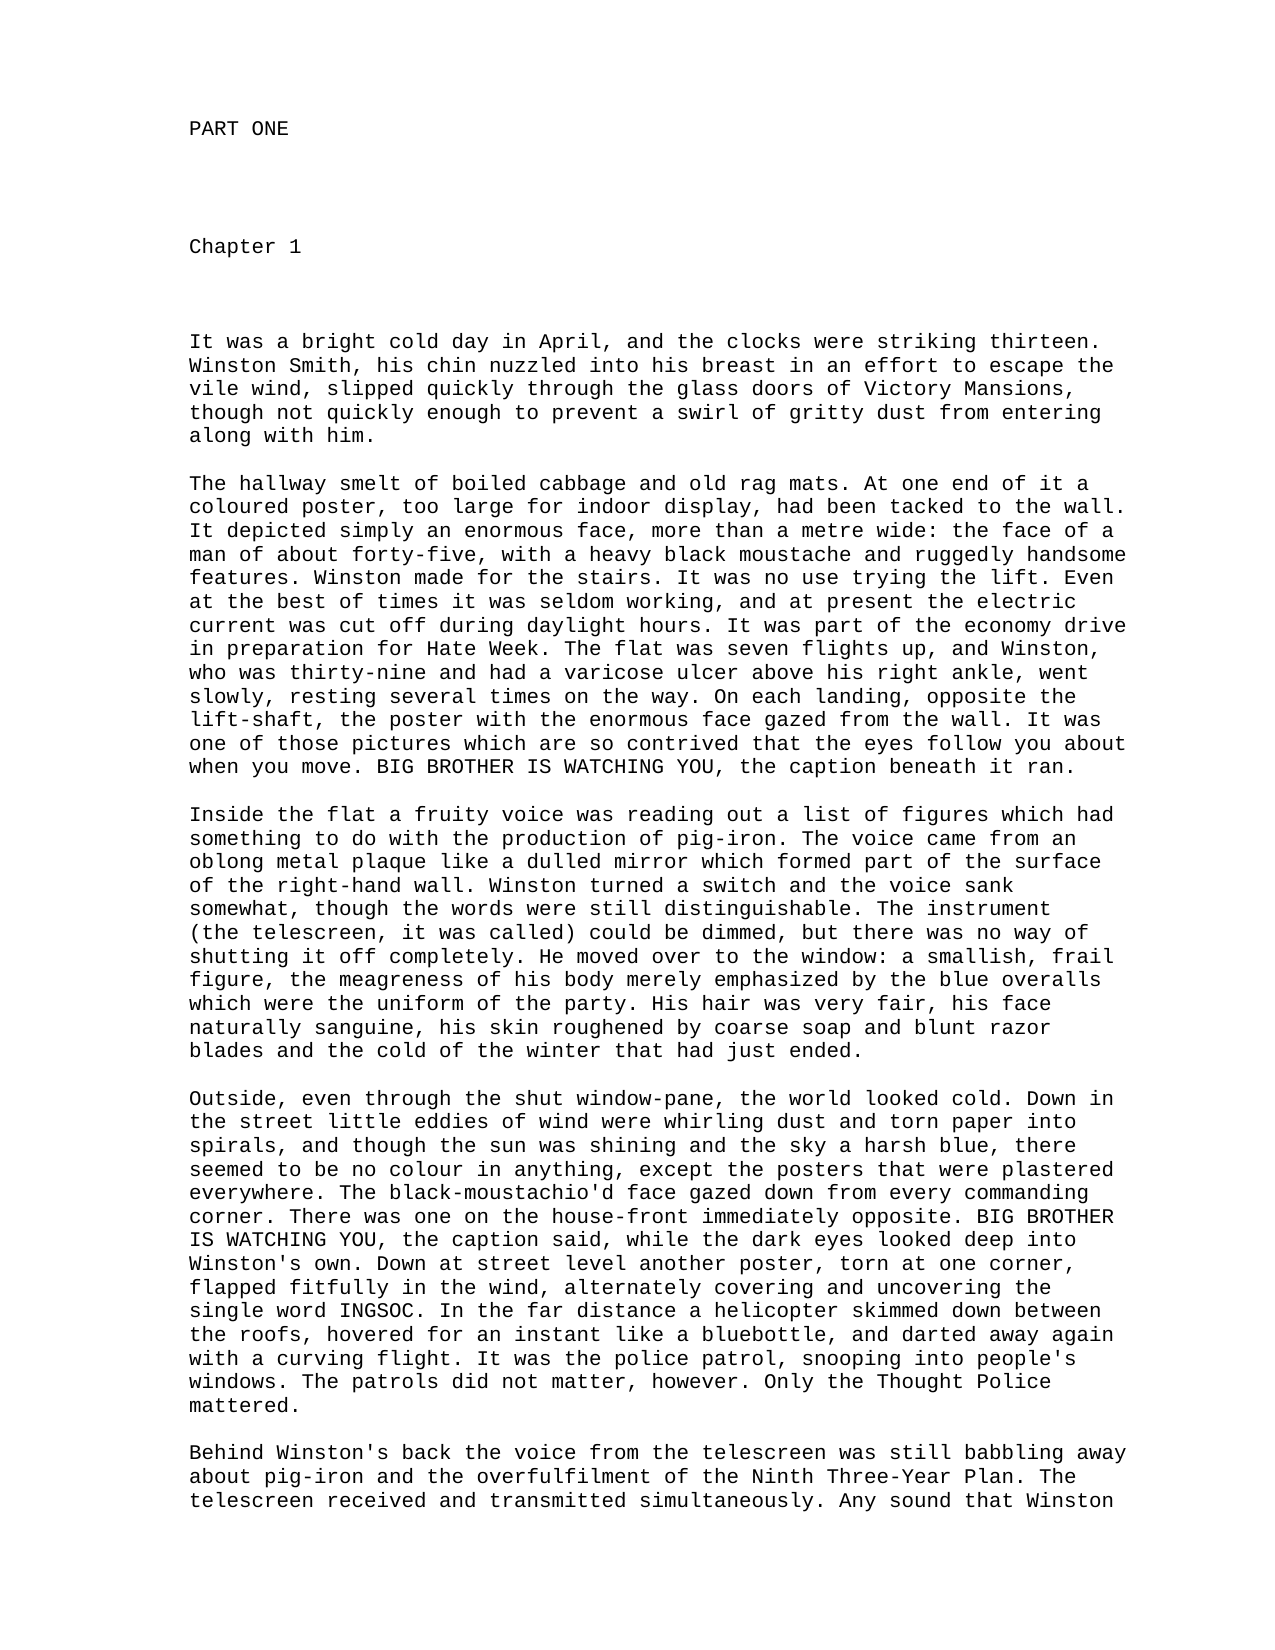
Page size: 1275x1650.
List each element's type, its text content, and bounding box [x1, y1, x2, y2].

text telescreen received and transmitted simultaneously. Any sound that Winston [189, 1489, 1185, 1513]
text something to do with the production of pig-iron. The voice came from an [189, 827, 1185, 851]
text in preparation for Hate Week. The flat was seven flights up, and Winston, [189, 638, 1185, 662]
text single word INGSOC. In the far distance a helicopter skimmed down between [189, 1300, 1185, 1324]
text Winston's own. Down at street level another poster, torn at one corner, [189, 1253, 1185, 1277]
text along with him. The hallway smelt of boiled cabbage and old rag mats. At one end of it a [189, 426, 1185, 496]
text vile wind, slipped quickly through the glass doors of Victory Mansions, [189, 378, 1185, 402]
text the street little eddies of wind were whirling dust and torn paper into [189, 1111, 1185, 1135]
text windows. The patrols did not matter, however. Only the Thought Police [189, 1371, 1185, 1395]
text PART ONE Chapter 1 It was a bright cold day in April, and the clocks were striking thirteen. [189, 118, 1185, 354]
text though not quickly enough to prevent a swirl of gritty dust from entering [189, 402, 1185, 426]
text one of those pictures which are so contrived that the eyes follow you about [189, 733, 1185, 757]
text Winston Smith, his chin nuzzled into his breast in an effort to escape the [189, 354, 1185, 378]
text somewhat, though the words were still distinguishable. The instrument [189, 898, 1185, 922]
text seemed to be no colour in anything, except the posters that were plastered [189, 1158, 1185, 1182]
text shutting it off completely. He moved over to the window: a smallish, frail [189, 946, 1185, 969]
text features. Winston made for the stairs. It was no use trying the lift. Even [189, 567, 1185, 591]
text corner. There was one on the house-front immediately opposite. BIG BROTHER [189, 1206, 1185, 1229]
text mattered. Behind Winston's back the voice from the telescreen was still babbling away [189, 1395, 1185, 1466]
text IS WATCHING YOU, the caption said, while the dark eyes looked deep into [189, 1229, 1185, 1253]
text slowly, resting several times on the way. On each landing, opposite the [189, 686, 1185, 709]
text flapped fitfully in the wind, alternately covering and uncovering the [189, 1277, 1185, 1300]
text everywhere. The black-moustachio'd face gazed down from every commanding [189, 1182, 1185, 1206]
text at the best of times it was seldom working, and at present the electric [189, 591, 1185, 615]
text blades and the cold of the winter that had just ended. Outside, even through the shut window-pane, the world looked cold. Down in [189, 1040, 1185, 1111]
text man of about forty-five, with a heavy black moustache and ruggedly handsome [189, 544, 1185, 567]
text oblong metal plaque like a dulled mirror which formed part of the surface [189, 851, 1185, 875]
text of the right-hand wall. Winston turned a switch and the voice sank [189, 875, 1185, 898]
text when you move. BIG BROTHER IS WATCHING YOU, the caption beneath it ran. Inside the flat a fruity voice was reading out a list of figures which had [189, 757, 1185, 827]
text which were the uniform of the party. His hair was very fair, his face [189, 993, 1185, 1017]
text coloured poster, too large for indoor display, had been tacked to the wall. [189, 496, 1185, 520]
text about pig-iron and the overfulfilment of the Ninth Three-Year Plan. The [189, 1466, 1185, 1489]
text lift-shaft, the poster with the enormous face gazed from the wall. It was [189, 709, 1185, 733]
text who was thirty-nine and had a varicose ulcer above his right ankle, went [189, 662, 1185, 686]
text spirals, and though the sun was shining and the sky a harsh blue, there [189, 1135, 1185, 1158]
text with a curving flight. It was the police patrol, snooping into people's [189, 1348, 1185, 1371]
text figure, the meagreness of his body merely emphasized by the blue overalls [189, 969, 1185, 993]
text naturally sanguine, his skin roughened by coarse soap and blunt razor [189, 1017, 1185, 1040]
text It depicted simply an enormous face, more than a metre wide: the face of a [189, 520, 1185, 544]
text the roofs, hovered for an instant like a bluebottle, and darted away again [189, 1324, 1185, 1348]
text current was cut off during daylight hours. It was part of the economy drive [189, 615, 1185, 638]
text (the telescreen, it was called) could be dimmed, but there was no way of [189, 922, 1185, 946]
